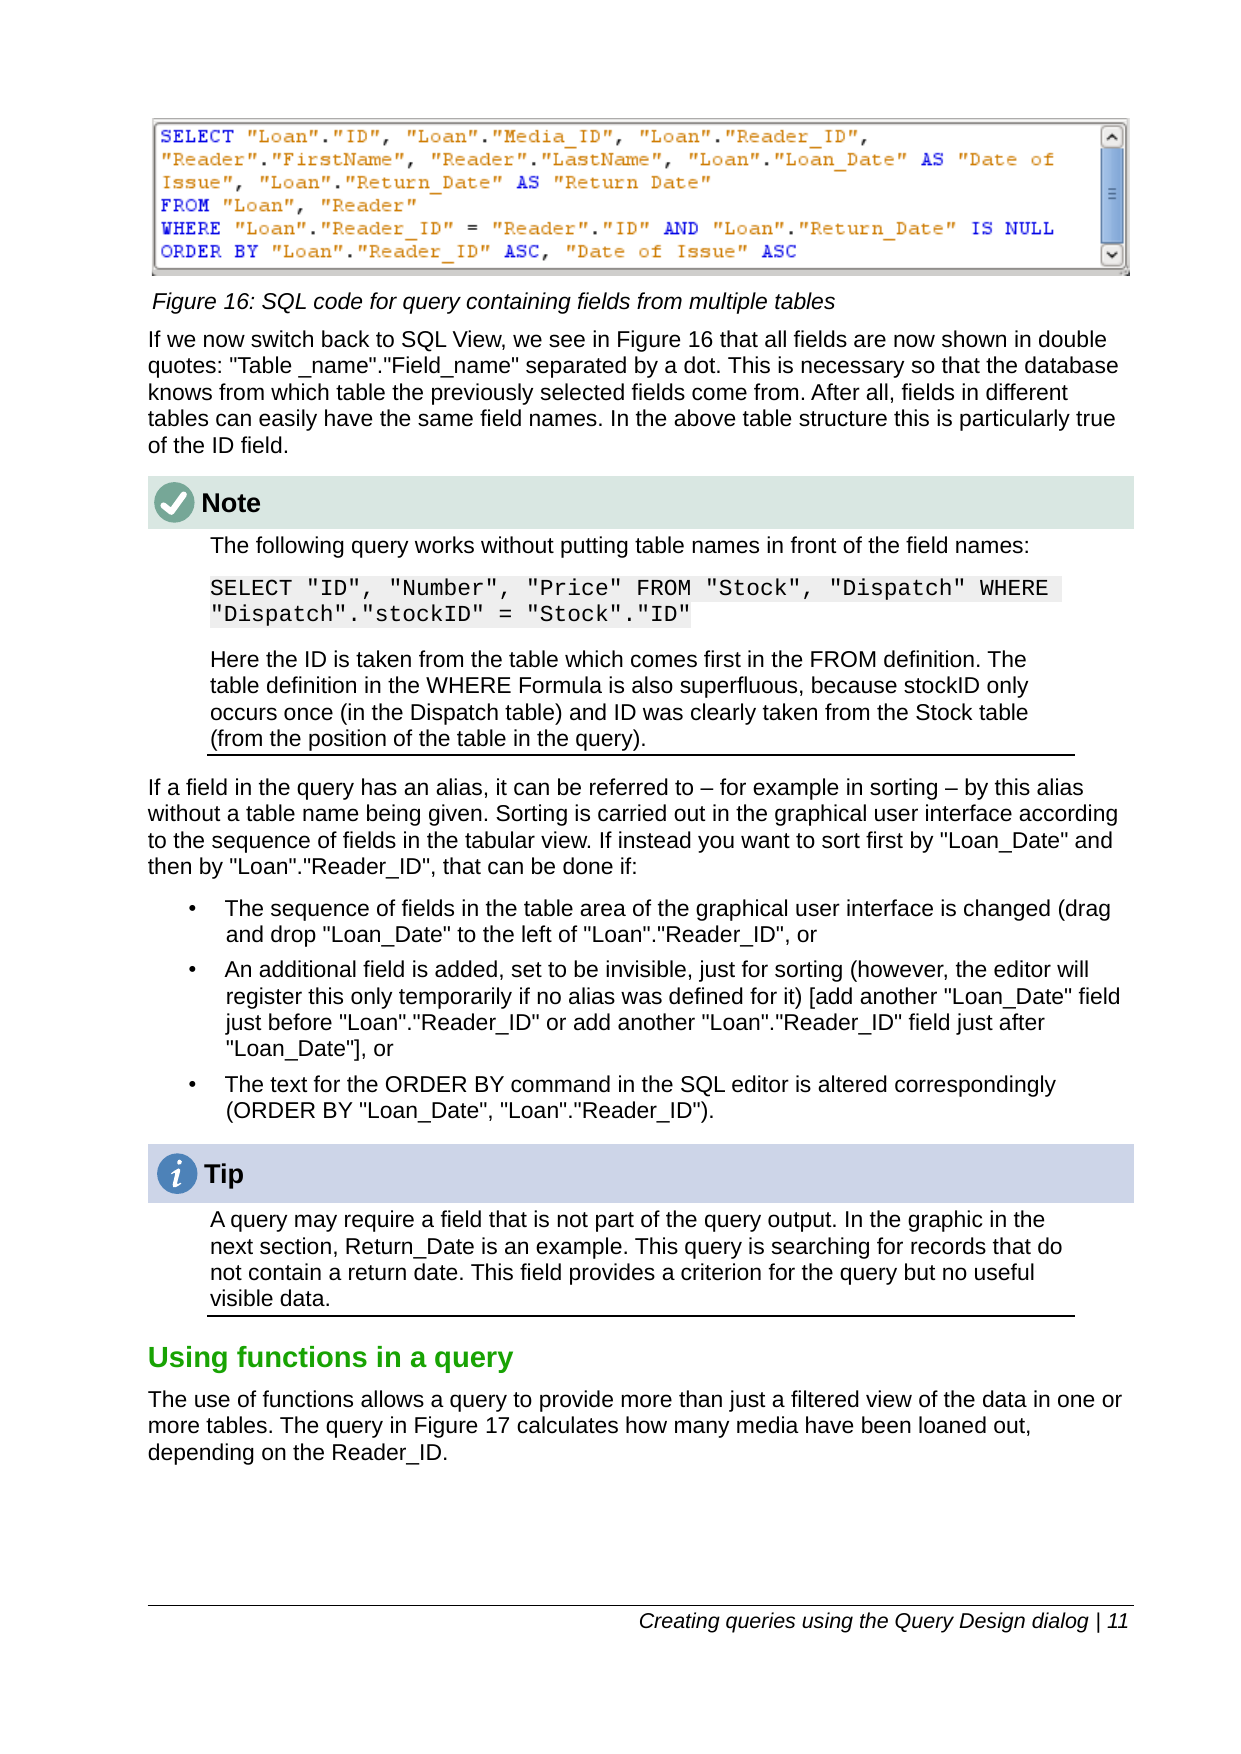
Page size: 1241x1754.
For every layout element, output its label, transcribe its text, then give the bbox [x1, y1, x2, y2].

subtitle Note [148, 476, 1134, 529]
text A query may require a field that is not part of the query output. In the graphic in the next section, Return_Date is an example. This query is searching for records that do not contain a return date. This field provides a criterion for the query but no useful visible data. [207, 1203, 1075, 1315]
picture [151, 118, 1130, 276]
list The sequence of fields in the table area of the graphical user interface is changed (drag and drop "Loan_Date" to the left of "Loan"."Reader_ID", or [185, 892, 1134, 947]
text If we now switch back to SQL View, we see in Figure 16 that all fields are now shown in double quotes: "Table _name"."Field_name" separated by a dot. This is necessary so that the database knows from which table the previously selected fields come from. After all, fields in different tables can easily have the same field names. In the above table structure this is particularly true of the ID field. [148, 326, 1134, 458]
list An additional field is added, set to be invisible, just for sorting (however, the editor will register this only temporarily if no alias was defined for it) [add another "Loan_Date" field just before "Loan"."Reader_ID" or add another "Loan"."Reader_ID" field just after "Loan_Date"], or [185, 953, 1134, 1062]
text The following query works without putting table names in front of the field names: [207, 529, 1075, 558]
subtitle Tip [148, 1144, 1134, 1203]
text The use of functions allows a query to provide more than just a filtered view of the data in one or more tables. The query in Figure 17 calculates how many media have been loaned out, depending on the Reader_ID. [148, 1386, 1134, 1465]
text SELECT "ID", "Number", "Price" FROM "Stock", "Dispatch" WHERE "Dispatch"."stockID" = "Stock"."ID" [207, 573, 1075, 628]
text Here the ID is taken from the table which comes first in the FROM definition. The table definition in the WHERE Formula is also superfluous, because stockID only occurs once (in the Dispatch table) and ID was clearly taken from the Stock table (from the position of the table in the query). [207, 643, 1075, 754]
text Figure 16: SQL code for query containing fields from multiple tables [152, 288, 1130, 314]
list The text for the ORDER BY command in the SQL editor is altered correspondingly (ORDER BY "Loan_Date", "Loan"."Reader_ID"). [185, 1068, 1134, 1126]
subtitle Using functions in a query [148, 1340, 1134, 1374]
list If a field in the query has an alias, it can be referred to – for example in sorting – by this alias without a table name being given. Sorting is carried out in the graphical user interface according to the sequence of fields in the tabular view. If instead you want to sort first by "Loan_Date" and then by "Loan"."Reader_ID", that can be done if: [148, 774, 1134, 879]
